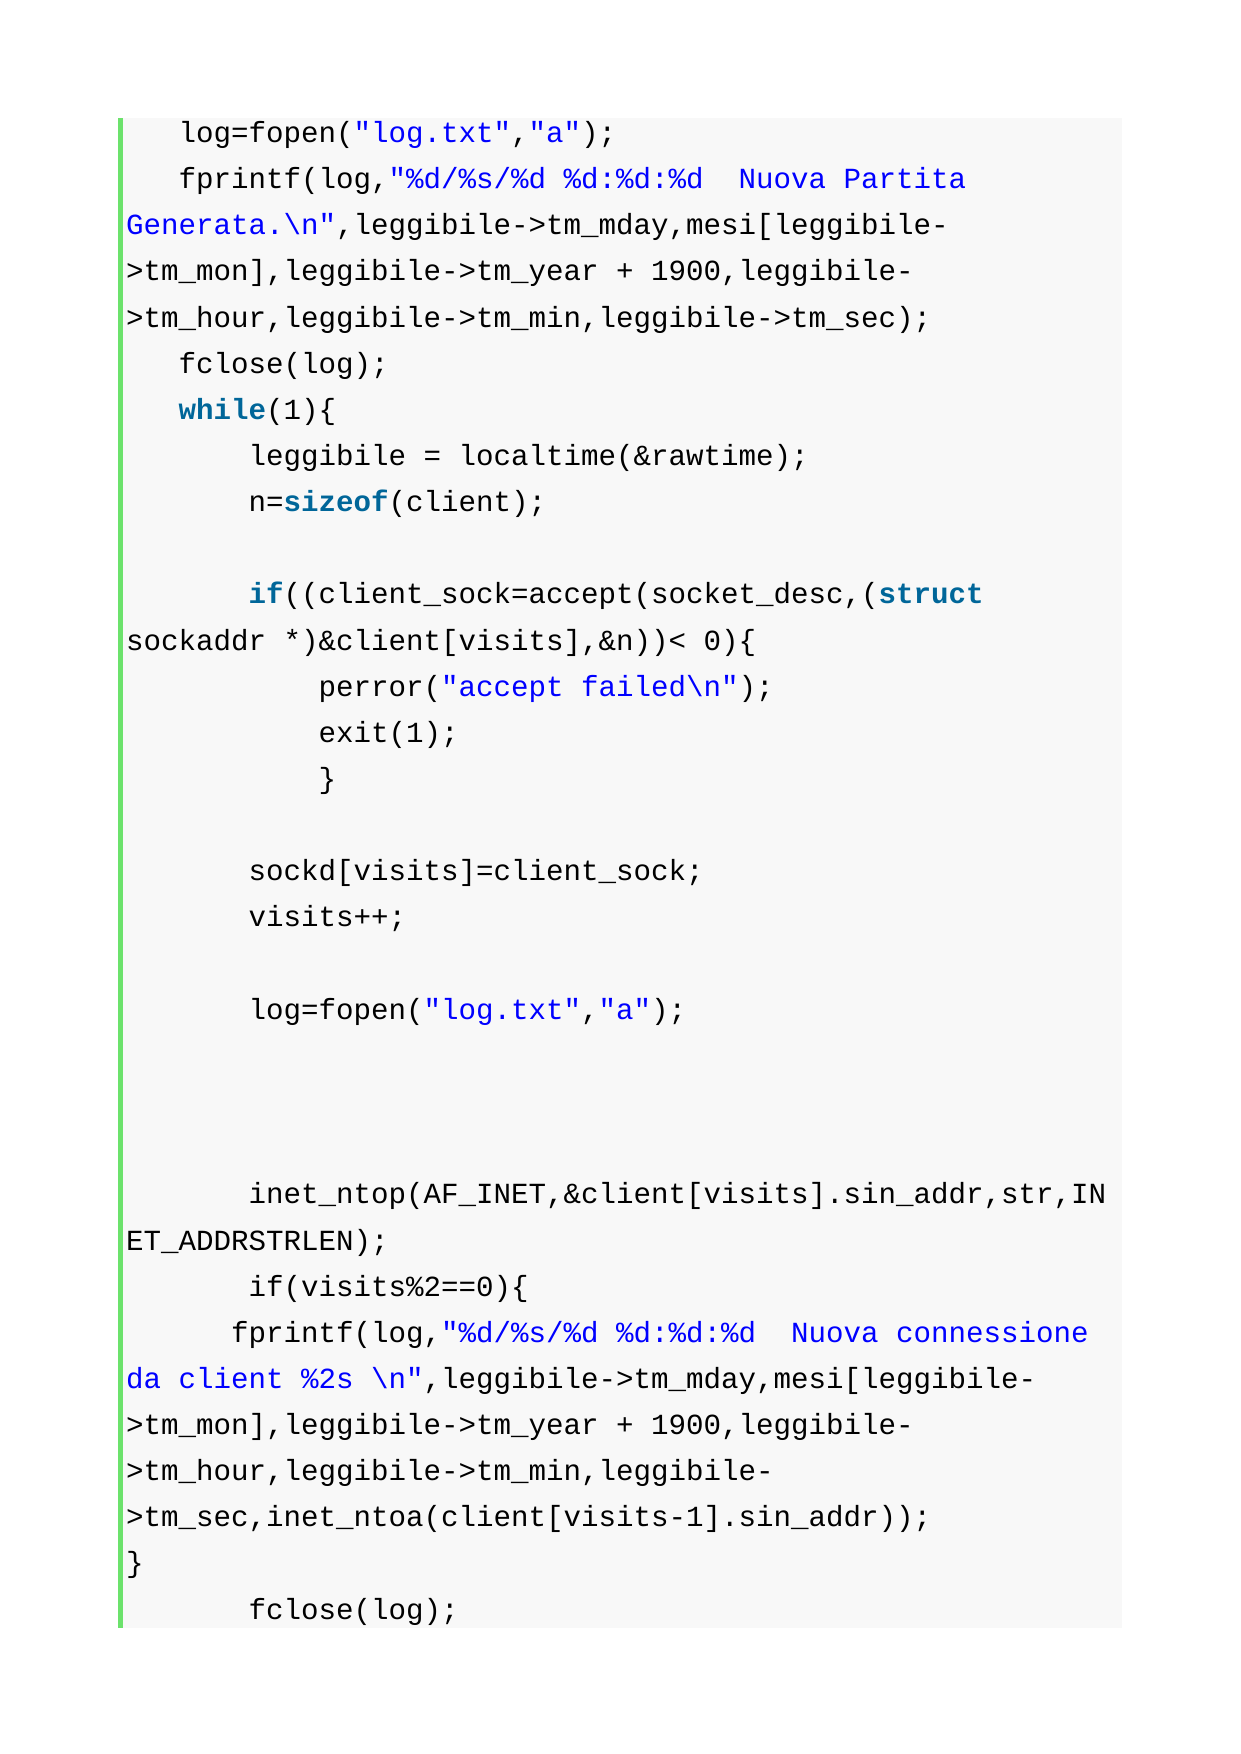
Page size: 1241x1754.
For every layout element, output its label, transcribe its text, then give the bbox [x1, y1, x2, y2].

text fprintf(log,"%d/%s/%d %d:%d:%d Nuova connessione da client %2s \n",leggibile->tm_mday,mesi[leggibile->tm_mon],leggibile->tm_year + 1900,leggibile->tm_hour,leggibile->tm_min,leggibile->tm_sec,inet_ntoa(client[visits-1].sin_addr)); [123, 1318, 1122, 1536]
text log=fopen("log.txt","a"); [123, 995, 1122, 1028]
text if((client_sock=accept(socket_desc,(struct sockaddr *)&client[visits],&n))< 0){ [123, 579, 1122, 659]
text } [123, 764, 1122, 797]
text visits++; [123, 903, 1122, 936]
text n=sizeof(client); [123, 487, 1122, 520]
text while(1){ [123, 395, 1122, 428]
text perror("accept failed\n"); [123, 672, 1122, 705]
text log=fopen("log.txt","a"); [123, 118, 1122, 151]
text exit(1); [123, 718, 1122, 751]
text leggibile = localtime(&rawtime); [123, 441, 1122, 474]
text sockd[visits]=client_sock; [123, 856, 1122, 889]
text fclose(log); [123, 349, 1122, 382]
text inet_ntop(AF_INET,&client[visits].sin_addr,str,INET_ADDRSTRLEN); [123, 1179, 1122, 1259]
text if(visits%2==0){ [123, 1272, 1122, 1305]
text } [123, 1549, 1122, 1582]
text fclose(log); [123, 1595, 1122, 1628]
text fprintf(log,"%d/%s/%d %d:%d:%d Nuova Partita Generata.\n",leggibile->tm_mday,mesi[leggibile->tm_mon],leggibile->tm_year + 1900,leggibile->tm_hour,leggibile->tm_min,leggibile->tm_sec); [123, 164, 1122, 336]
